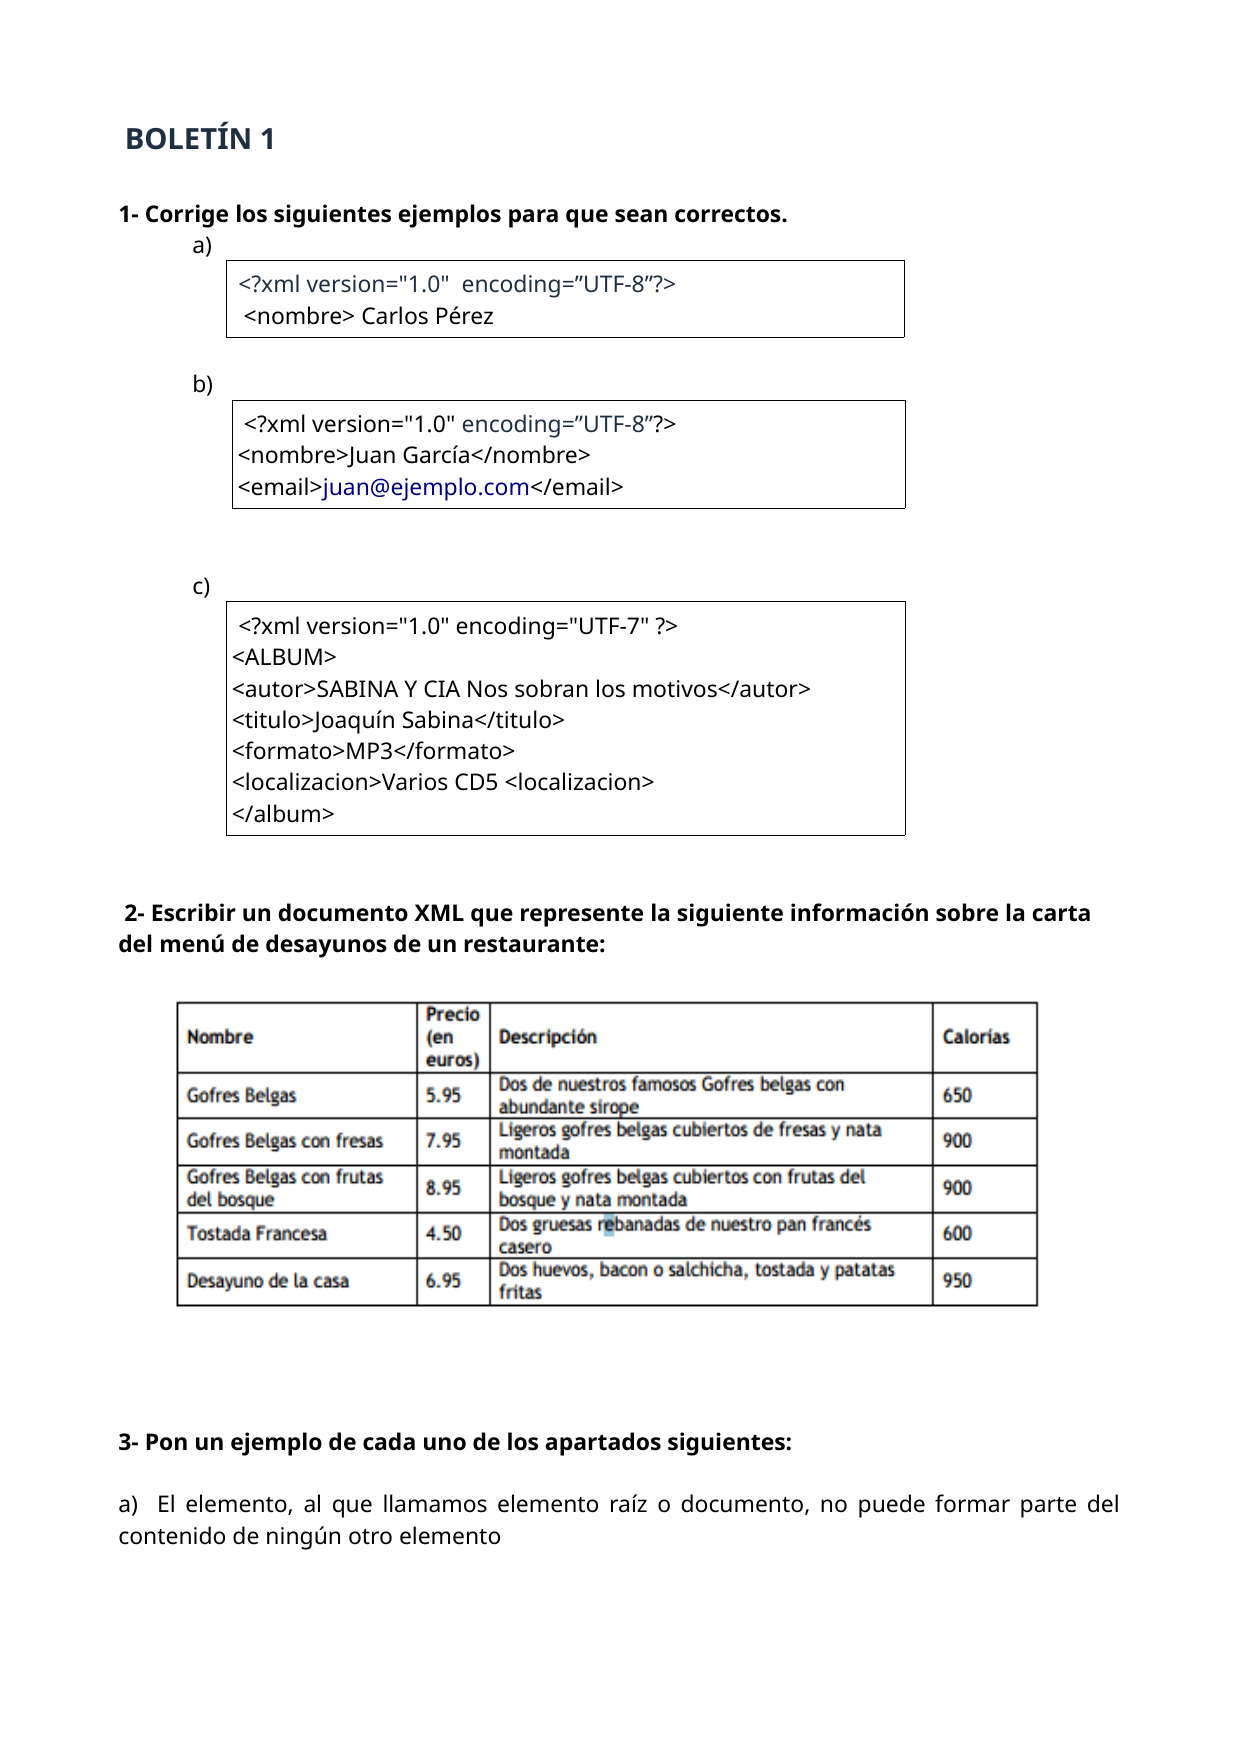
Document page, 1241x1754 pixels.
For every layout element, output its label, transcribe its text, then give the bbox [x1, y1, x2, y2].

text a) El elemento, al que llamamos elemento raíz o documento, no puede formar parte del contenido de ningún otro elemento [118, 1488, 1122, 1551]
picture [170, 991, 1047, 1322]
table_header <?xml version="1.0" encoding="UTF-7" ?> <ALBUM> <autor>SABINA Y CIA Nos sobran los motivos</autor> <titulo>Joaquín Sabina</titulo> <formato>MP3</formato> <localizacion>Varios CD5 <localizacion> </album> [227, 602, 905, 834]
text b) [118, 368, 1122, 399]
text 2- Escribir un documento XML que represente la siguiente información sobre la carta del menú de desayunos de un restaurante: [118, 897, 1122, 960]
text a) [118, 229, 1122, 260]
text c) [118, 570, 1122, 601]
text 1- Corrige los siguientes ejemplos para que sean correctos. [118, 197, 1122, 229]
text 3- Pon un ejemplo de cada uno de los apartados siguientes: [118, 1426, 1122, 1457]
table_header <?xml version="1.0" encoding=”UTF-8”?> <nombre> Carlos Pérez [227, 261, 904, 337]
text BOLETÍN 1 [118, 118, 1122, 158]
table_header <?xml version="1.0" encoding=”UTF-8”?> <nombre>Juan García</nombre> <email>juan@ejemplo.com</email> [233, 401, 905, 508]
